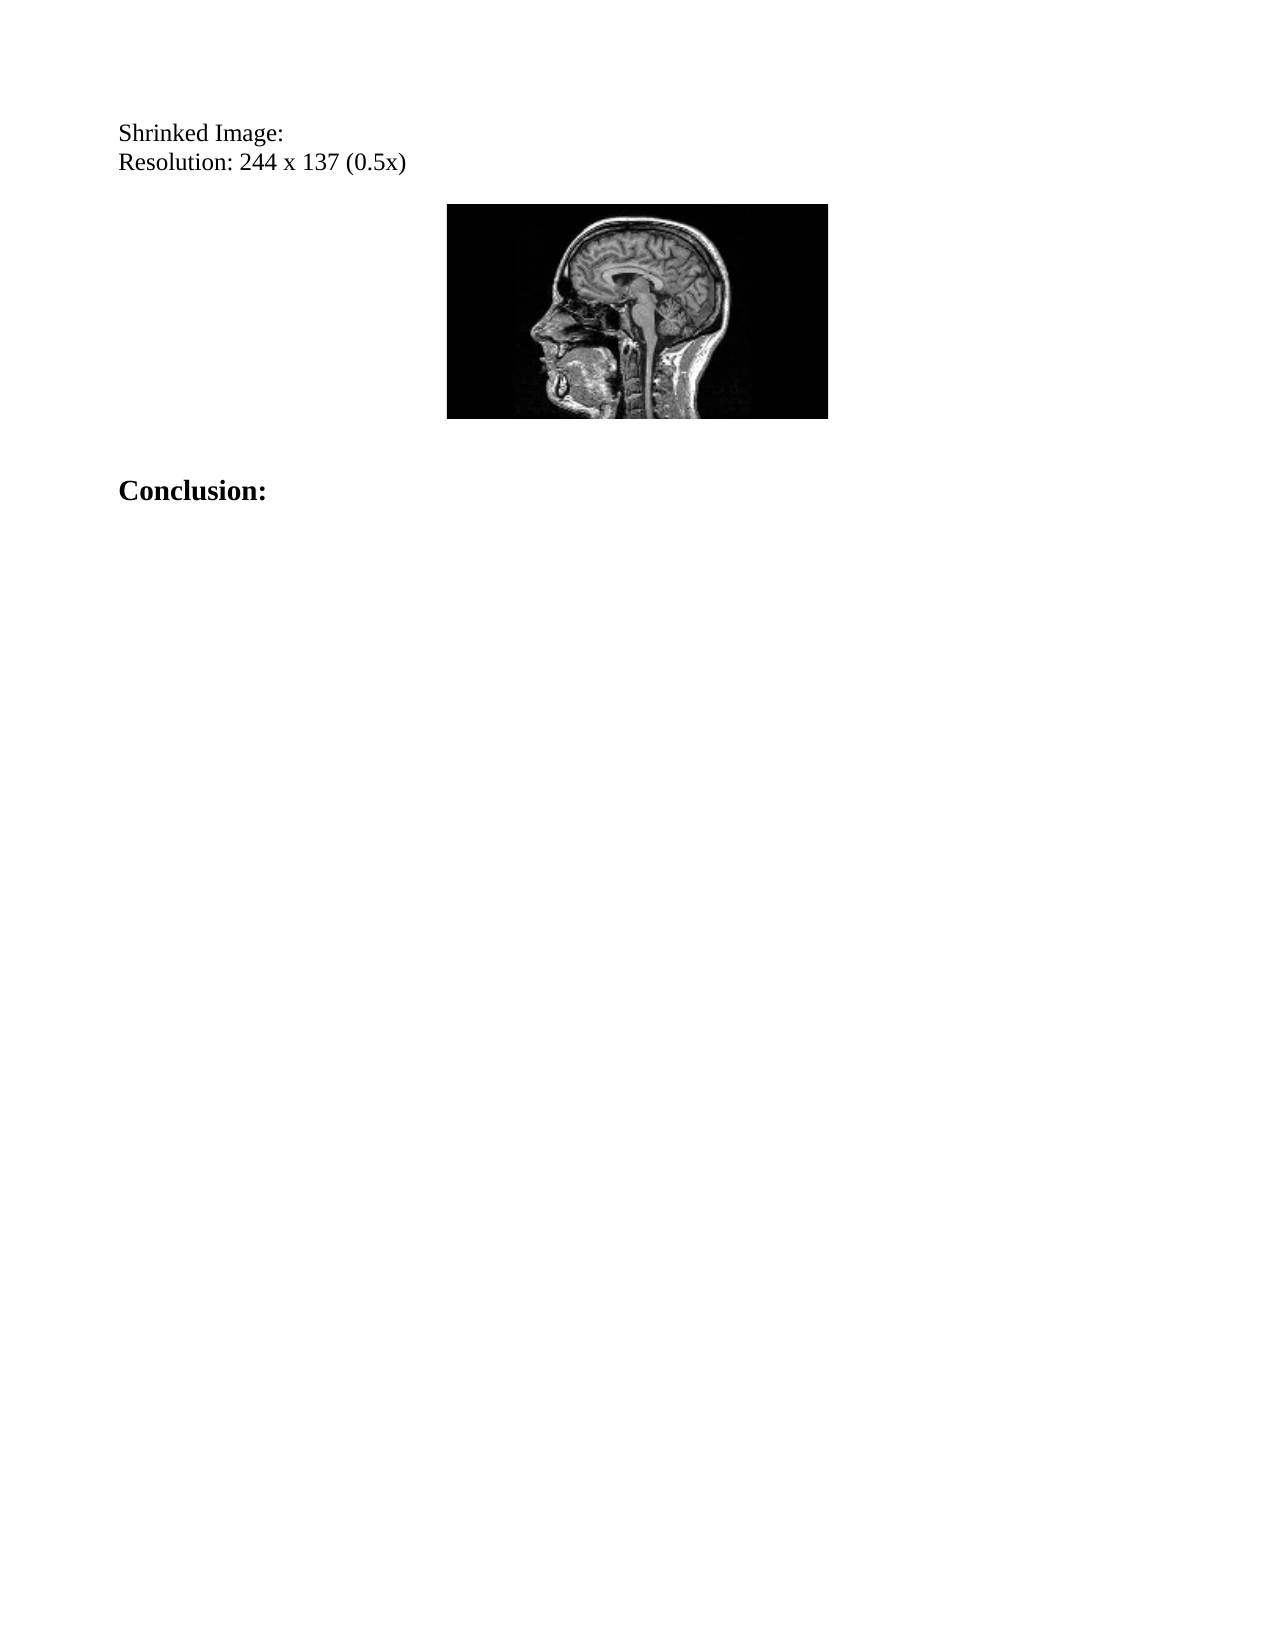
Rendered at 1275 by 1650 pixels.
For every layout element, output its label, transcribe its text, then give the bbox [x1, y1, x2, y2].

text Shrinked Image: [118, 118, 1157, 147]
text Resolution: 244 x 137 (0.5x) [118, 147, 1157, 176]
picture [446, 204, 829, 419]
text Conclusion: [118, 473, 1157, 506]
